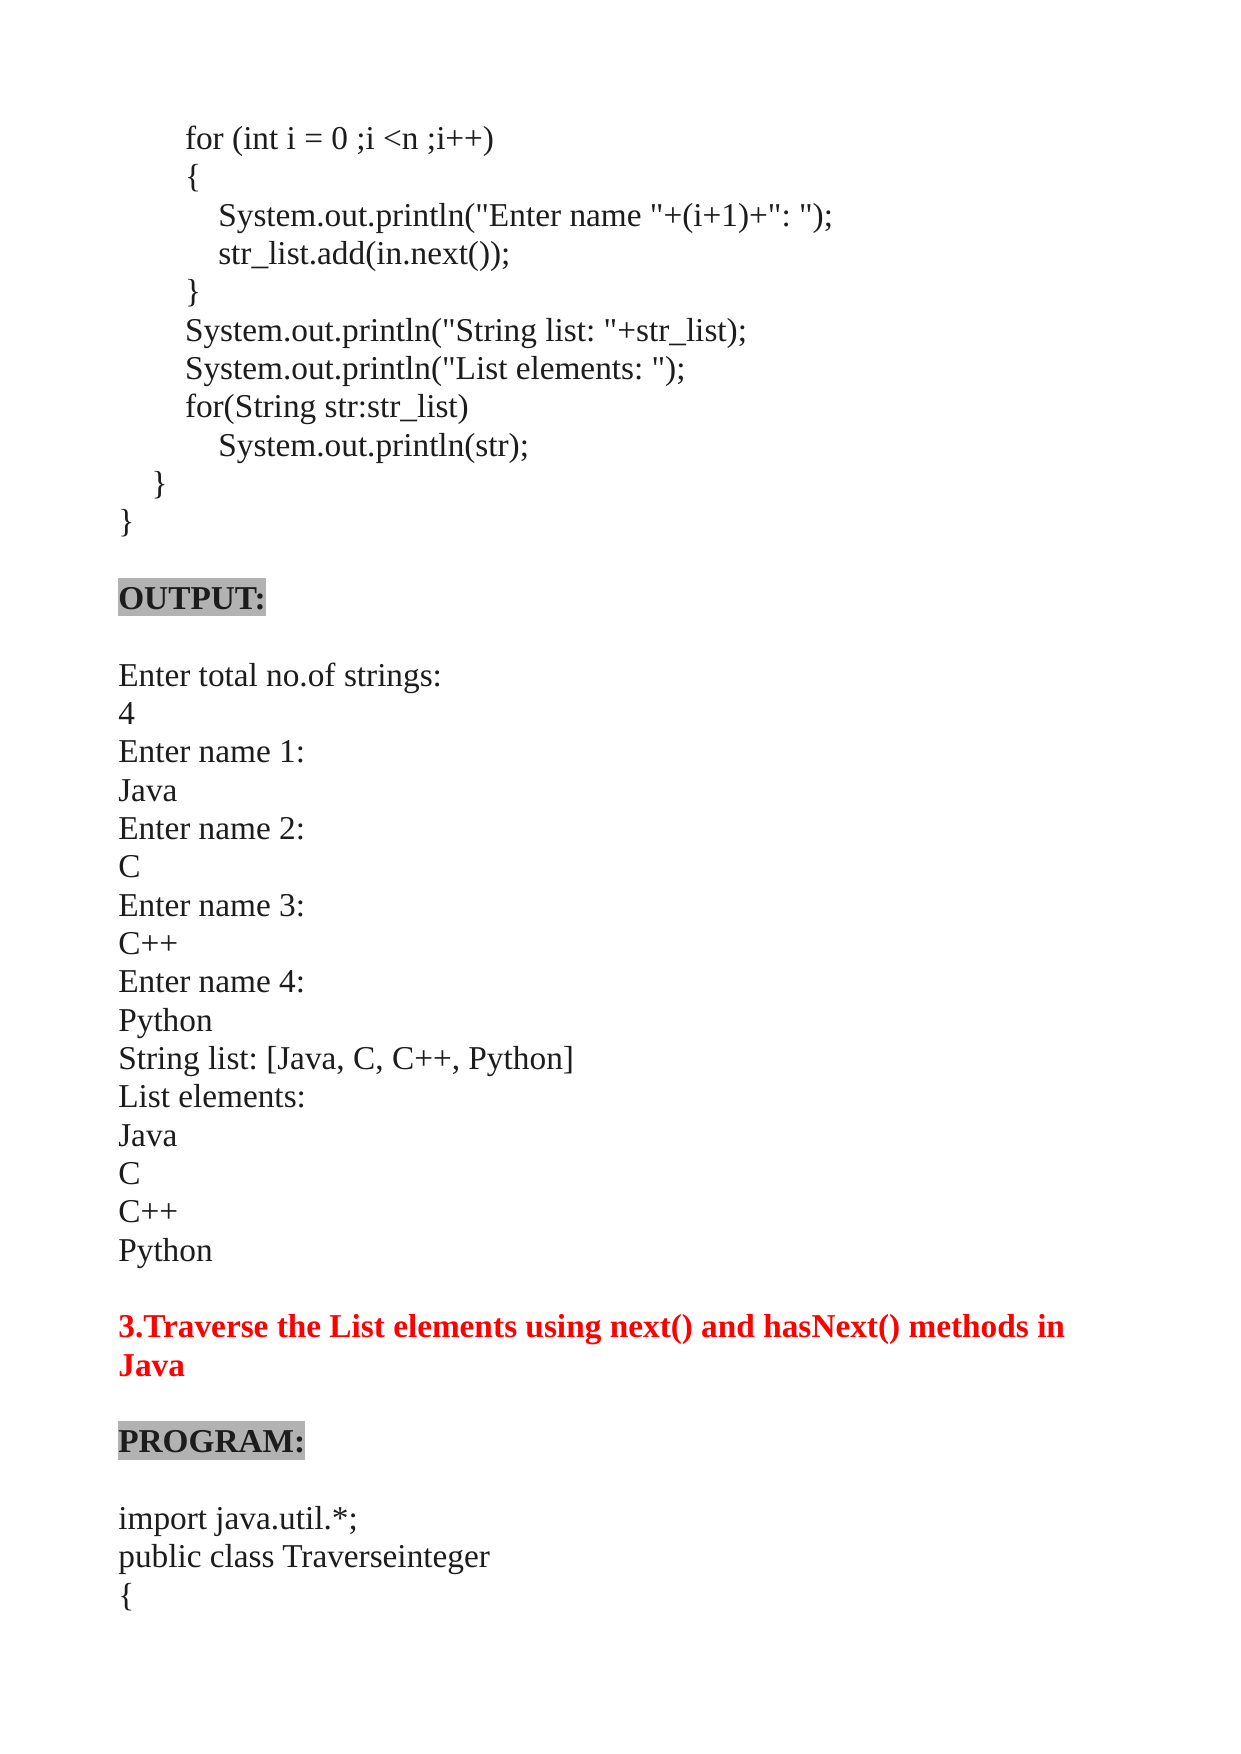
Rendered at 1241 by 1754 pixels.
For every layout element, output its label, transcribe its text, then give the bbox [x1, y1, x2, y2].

text Enter name 4: [118, 961, 1122, 1000]
text C++ [118, 1191, 1122, 1230]
text for (int i = 0 ;i <n ;i++) [118, 118, 1122, 156]
text C++ [118, 923, 1122, 961]
text Enter total no.of strings: [118, 655, 1122, 693]
text Python [118, 1230, 1122, 1268]
text str_list.add(in.next()); [118, 233, 1122, 271]
text { [118, 1575, 1122, 1613]
text Enter name 1: [118, 731, 1122, 770]
text System.out.println(str); [118, 425, 1122, 463]
text PROGRAM: [118, 1421, 1122, 1460]
text Python [118, 1000, 1122, 1038]
text } [118, 271, 1122, 310]
text public class Traverseinteger [118, 1536, 1122, 1575]
text import java.util.*; [118, 1498, 1122, 1536]
text 3.Traverse the List elements using next() and hasNext() methods in Java [118, 1306, 1122, 1383]
text { [118, 156, 1122, 195]
text String list: [Java, C, C++, Python] [118, 1038, 1122, 1076]
text 4 [118, 693, 1122, 731]
text Enter name 3: [118, 885, 1122, 923]
text Java [118, 770, 1122, 808]
text } [118, 463, 1122, 501]
text Java [118, 1115, 1122, 1153]
text C [118, 1153, 1122, 1191]
text } [118, 501, 1122, 540]
text C [118, 846, 1122, 885]
text List elements: [118, 1076, 1122, 1115]
text System.out.println("Enter name "+(i+1)+": "); [118, 195, 1122, 233]
text System.out.println("String list: "+str_list); [118, 310, 1122, 348]
text Enter name 2: [118, 808, 1122, 846]
text for(String str:str_list) [118, 386, 1122, 425]
text OUTPUT: [118, 578, 1122, 616]
text System.out.println("List elements: "); [118, 348, 1122, 386]
